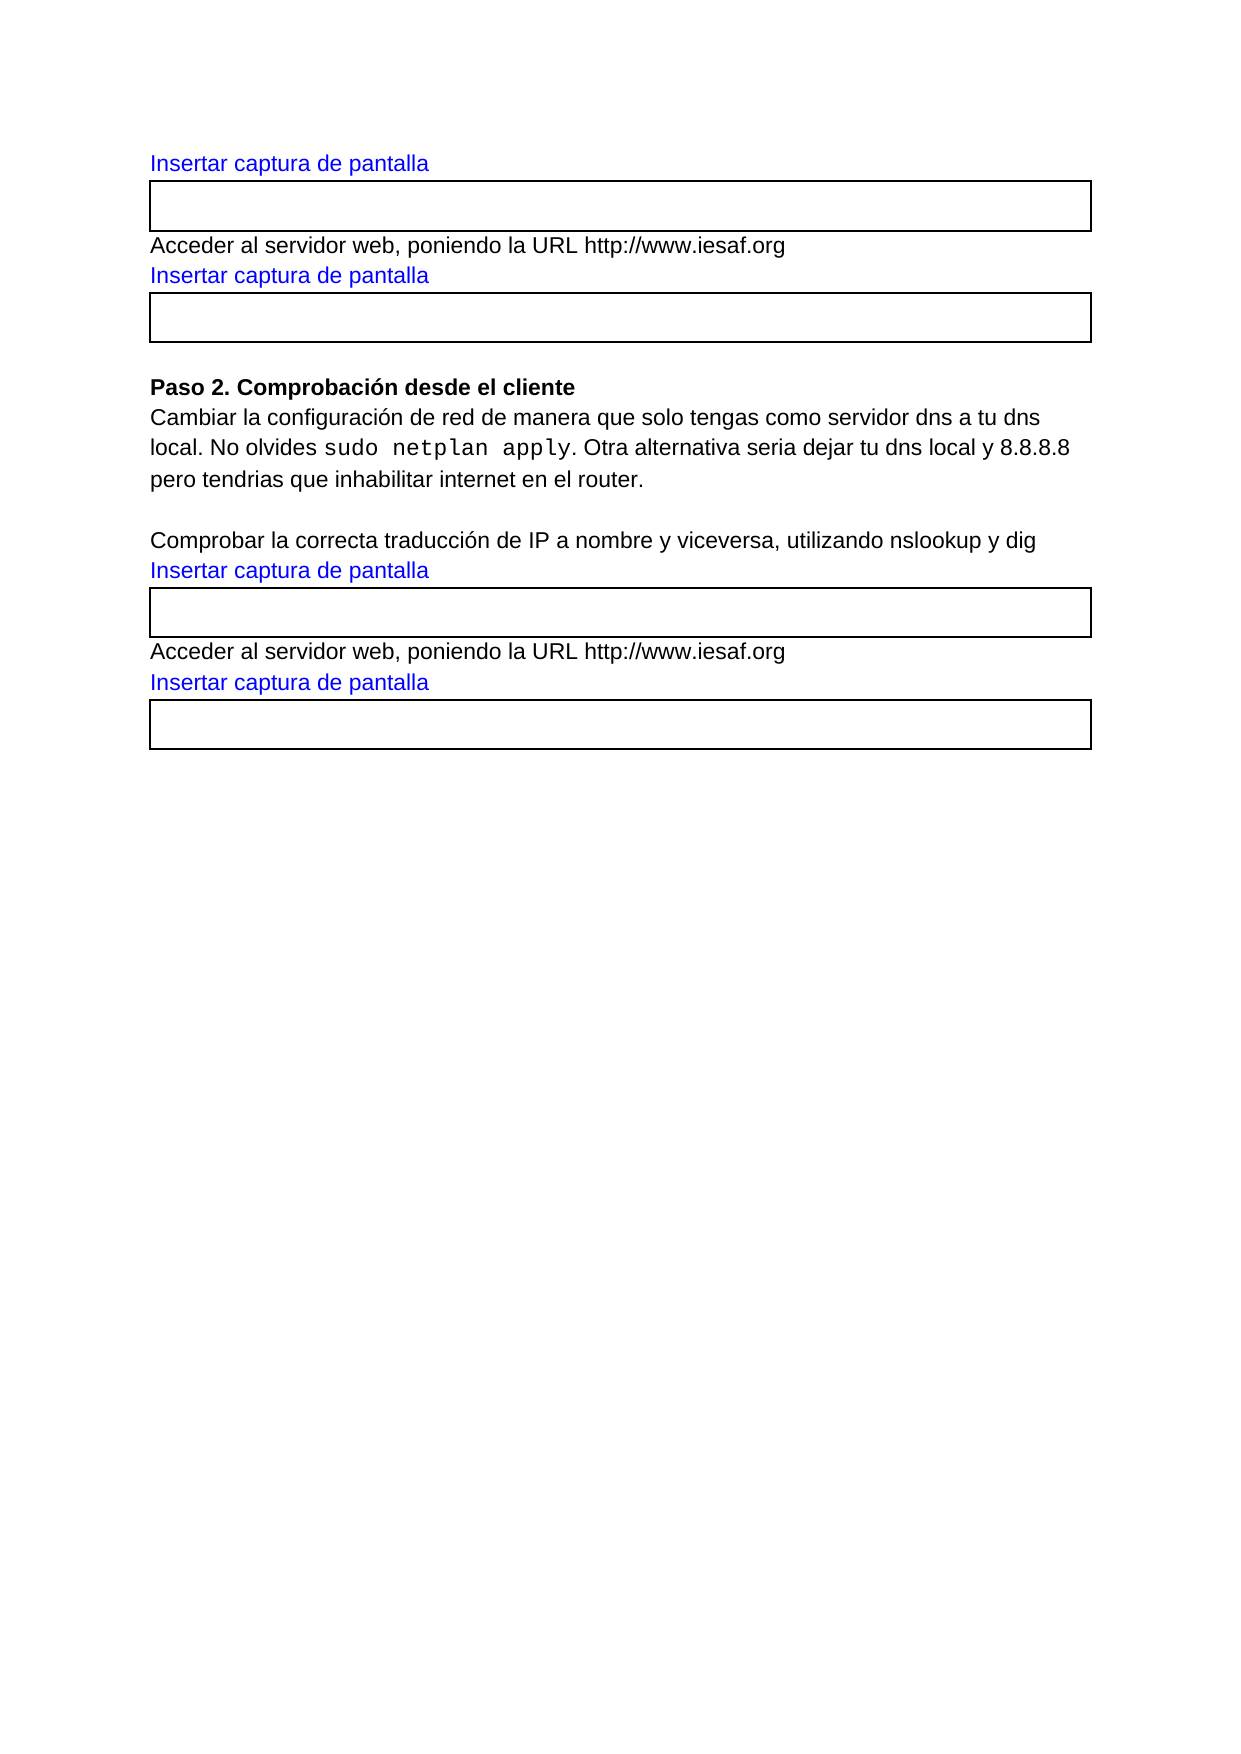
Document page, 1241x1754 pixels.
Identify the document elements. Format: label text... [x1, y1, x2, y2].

text Insertar captura de pantalla [150, 557, 1090, 583]
text Acceder al servidor web, poniendo la URL http://www.iesaf.org [150, 232, 1090, 258]
text Acceder al servidor web, poniendo la URL http://www.iesaf.org [150, 638, 1090, 665]
table_header [151, 182, 1090, 229]
table_header [151, 589, 1090, 636]
text Paso 2. Comprobación desde el cliente [150, 373, 1090, 400]
text Insertar captura de pantalla [150, 150, 1090, 176]
text Comprobar la correcta traducción de IP a nombre y viceversa, utilizando nslookup y dig [150, 527, 1090, 553]
text Cambiar la configuración de red de manera que solo tengas como servidor dns a tu dns local. No olvides sudo netplan apply. Otra alternativa seria dejar tu dns local y 8.8.8.8 pero tendrias que inhabilitar internet en el router. [150, 404, 1090, 492]
text Insertar captura de pantalla [150, 668, 1090, 695]
table_header [151, 294, 1090, 341]
table_header [151, 701, 1090, 748]
text Insertar captura de pantalla [150, 262, 1090, 288]
